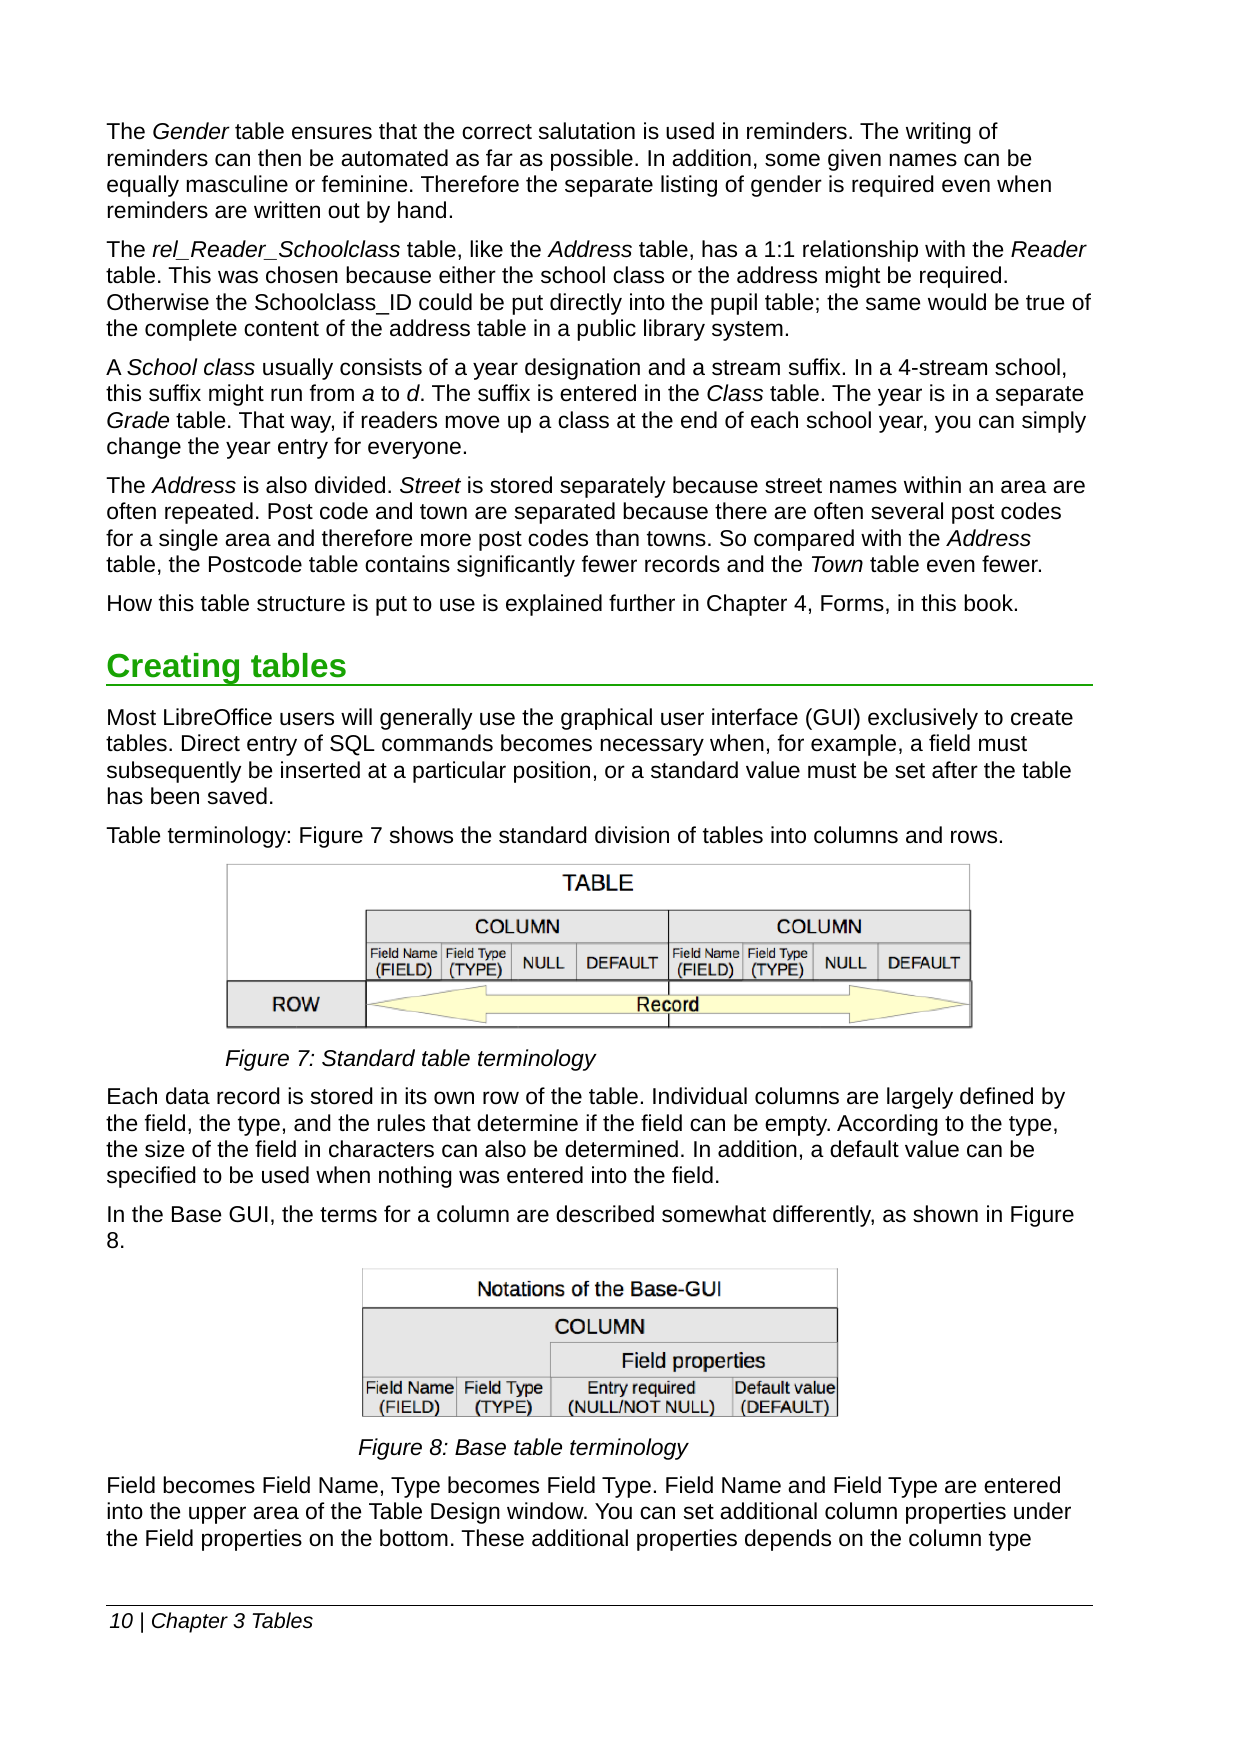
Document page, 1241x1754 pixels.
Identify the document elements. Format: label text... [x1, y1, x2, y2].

text In the Base GUI, the terms for a column are described somewhat differently, as shown in Figure 8. [106, 1201, 1093, 1254]
text Figure 8: Base table terminology [358, 1433, 841, 1460]
text Field becomes Field Name, Type becomes Field Type. Field Name and Field Type are entered into the upper area of the Table Design window. You can set additional column properties under the Field properties on the bottom. These additional properties depends on the column type [106, 1472, 1093, 1551]
picture [357, 1266, 842, 1422]
text A School class usually consists of a year designation and a stream suffix. In a 4-stream school, this suffix might run from a to d. The suffix is entered in the Class table. The year is in a separate Grade table. That way, if readers move up a class at the end of each school year, you can simply change the year entry for everyone. [106, 354, 1093, 459]
text The Address is also divided. Street is stored separately because street names within an area are often repeated. Post code and town are separated because there are often several post codes for a single area and therefore more post codes than towns. So compared with the Address table, the Postcode table contains significantly fewer records and the Town table even fewer. [106, 472, 1093, 577]
text Most LibreOffice users will generally use the graphical user interface (GUI) exclusively to create tables. Direct entry of SQL commands becomes necessary when, for example, a field must subsequently be inserted at a particular position, or a standard value must be set after the table has been saved. [106, 704, 1093, 809]
picture [224, 860, 975, 1033]
text The rel_Reader_Schoolclass table, like the Address table, has a 1:1 relationship with the Reader table. This was chosen because either the school class or the address might be required. Otherwise the Schoolclass_ID could be put directly into the pupil table; the same would be true of the complete content of the address table in a public library system. [106, 236, 1093, 341]
text Each data record is stored in its own row of the table. Individual columns are largely defined by the field, the type, and the rules that determine if the field can be empty. According to the type, the size of the field in characters can also be determined. In addition, a default value can be specified to be used when nothing was entered into the field. [106, 1083, 1093, 1189]
text The Gender table ensures that the correct salutation is used in reminders. The writing of reminders can then be automated as far as possible. In addition, some given names can be equally masculine or feminine. Therefore the separate listing of gender is required even when reminders are written out by hand. [106, 118, 1093, 223]
text Table terminology: Figure 7 shows the standard division of tables into columns and rows. [106, 822, 1093, 848]
text Figure 7: Standard table terminology [225, 1045, 974, 1071]
text How this table structure is put to use is explained further in Chapter 4, Forms, in this book. [106, 590, 1093, 616]
subtitle Creating tables [106, 646, 1093, 684]
